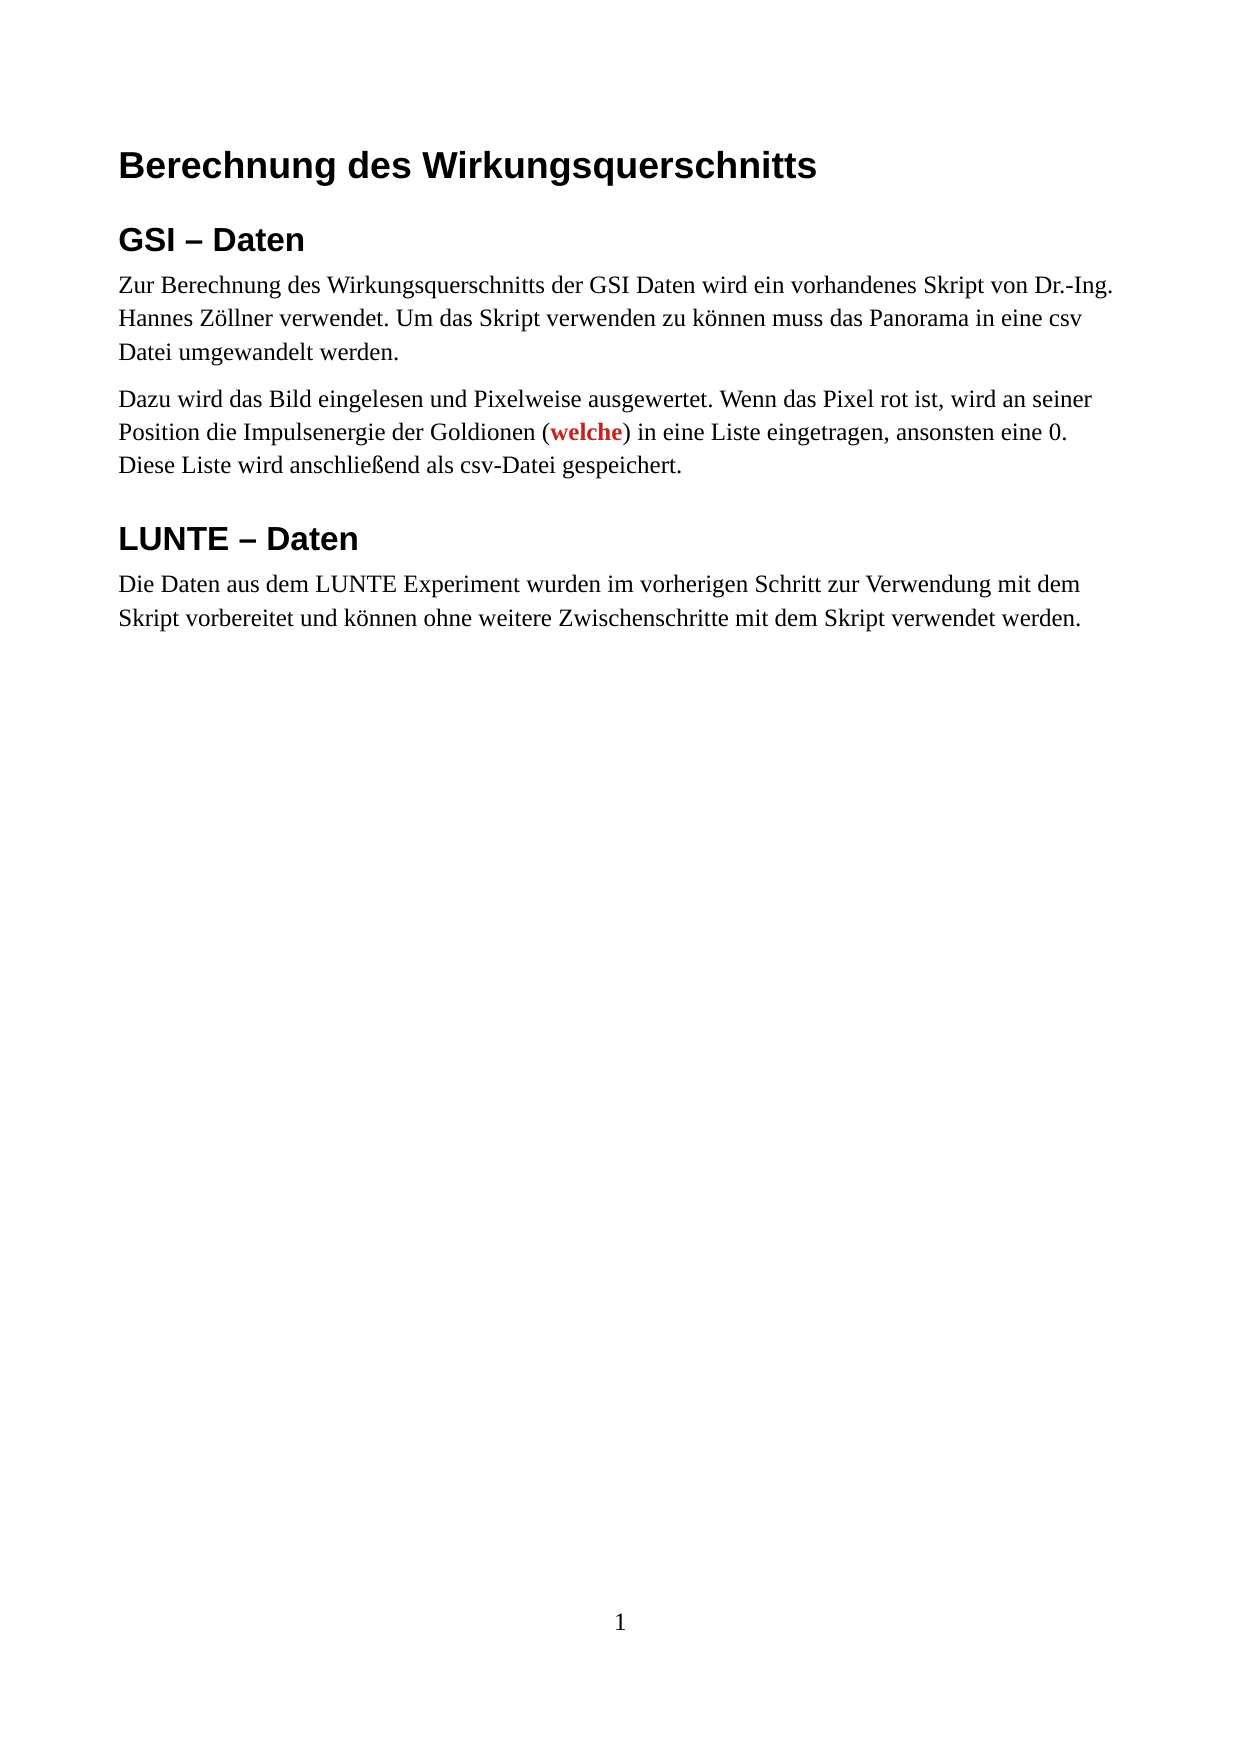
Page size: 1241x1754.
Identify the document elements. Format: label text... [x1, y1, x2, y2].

text Dazu wird das Bild eingelesen und Pixelweise ausgewertet. Wenn das Pixel rot ist, wird an seiner Position die Impulsenergie der Goldionen (welche) in eine Liste eingetragen, ansonsten eine 0. Diese Liste wird anschließend als csv-Datei gespeichert. [118, 384, 1122, 479]
text Die Daten aus dem LUNTE Experiment wurden im vorherigen Schritt zur Verwendung mit dem Skript vorbereitet und können ohne weitere Zwischenschritte mit dem Skript verwendet werden. [118, 569, 1122, 631]
subtitle GSI – Daten [118, 219, 1122, 258]
subtitle Berechnung des Wirkungsquerschnitts [118, 143, 1122, 186]
subtitle LUNTE – Daten [118, 519, 1122, 557]
text Zur Berechnung des Wirkungsquerschnitts der GSI Daten wird ein vorhandenes Skript von Dr.-Ing. Hannes Zöllner verwendet. Um das Skript verwenden zu können muss das Panorama in eine csv Datei umgewandelt werden. [118, 271, 1122, 365]
